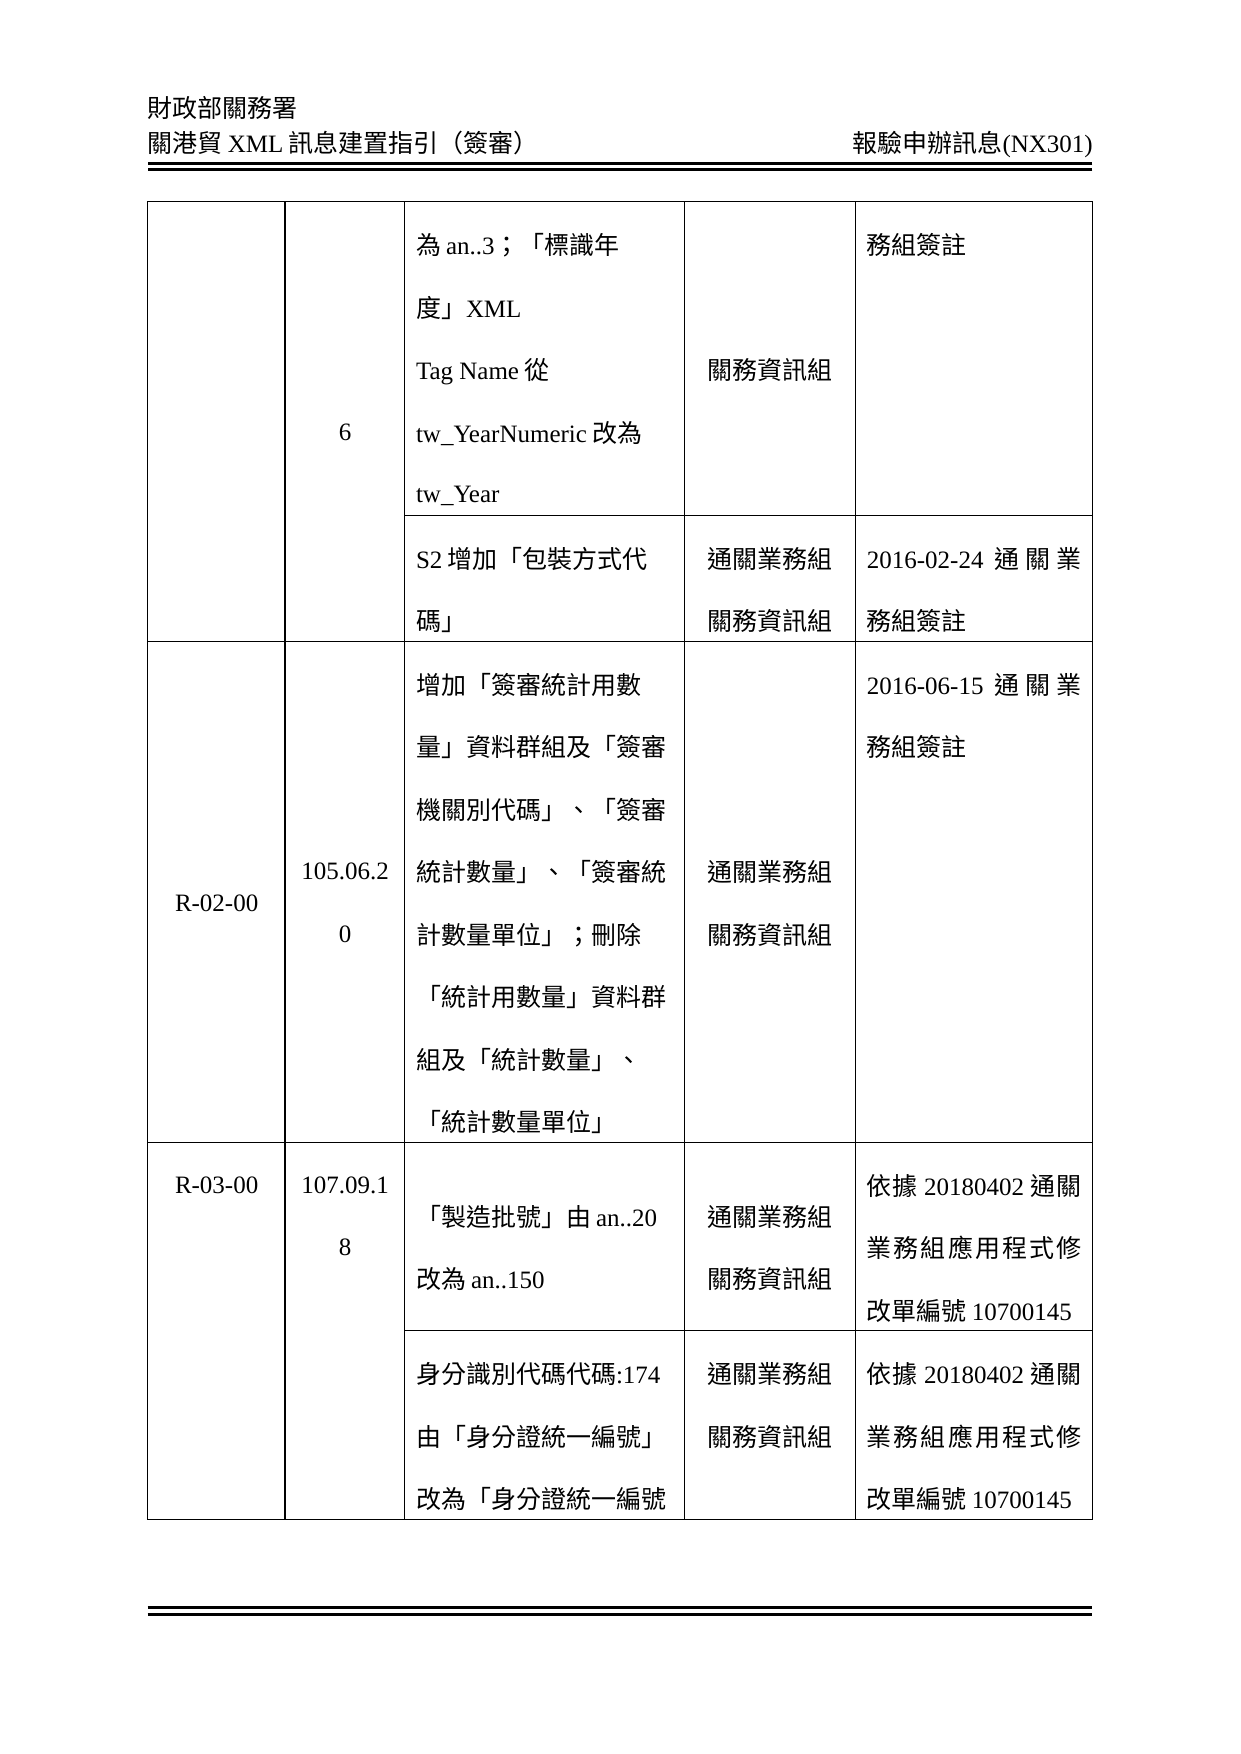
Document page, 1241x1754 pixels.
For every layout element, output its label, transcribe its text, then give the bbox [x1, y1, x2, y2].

table_cell 依據20180402通關業務組應用程式修改單編號10700145 [856, 1331, 1092, 1519]
table_cell 通關業務組 關務資訊組 [685, 1143, 855, 1330]
table_cell 身分識別代碼代碼:174 由「身分證統一編號」改為「身分證統一編號 [405, 1331, 684, 1519]
table_cell 增加「簽審統計用數量」資料群組及「簽審機關別代碼」、「簽審統計數量」、「簽審統計數量單位」；刪除「統計用數量」資料群組及「統計數量」、「統計數量單位」 [405, 642, 684, 1142]
table_cell R-02-00 [148, 642, 284, 1142]
table_cell S2增加「包裝方式代碼」 [405, 516, 684, 641]
table_cell [148, 202, 284, 641]
table_cell 通關業務組 關務資訊組 [685, 1331, 855, 1519]
table_cell 2016-06-15通關業務組簽註 [856, 642, 1092, 1142]
table_cell 107.09.18 [286, 1143, 404, 1519]
table_cell 務組簽註 [856, 202, 1092, 514]
table_cell 依據20180402通關業務組應用程式修改單編號10700145 [856, 1143, 1092, 1330]
table_cell 為an..3；「標識年度」XML Tag Name從tw_YearNumeric改為tw_Year [405, 202, 684, 514]
table_cell 通關業務組 關務資訊組 [685, 516, 855, 641]
table_cell 通關業務組 關務資訊組 [685, 642, 855, 1142]
table_cell 關務資訊組 [685, 202, 855, 514]
table_cell R-03-00 [148, 1143, 284, 1519]
table_cell 「製造批號」由an..20改為an..150 [405, 1143, 684, 1330]
table_cell 6 [286, 202, 404, 641]
table_cell 105.06.20 [286, 642, 404, 1142]
table_cell 2016-02-24通關業務組簽註 [856, 516, 1092, 641]
